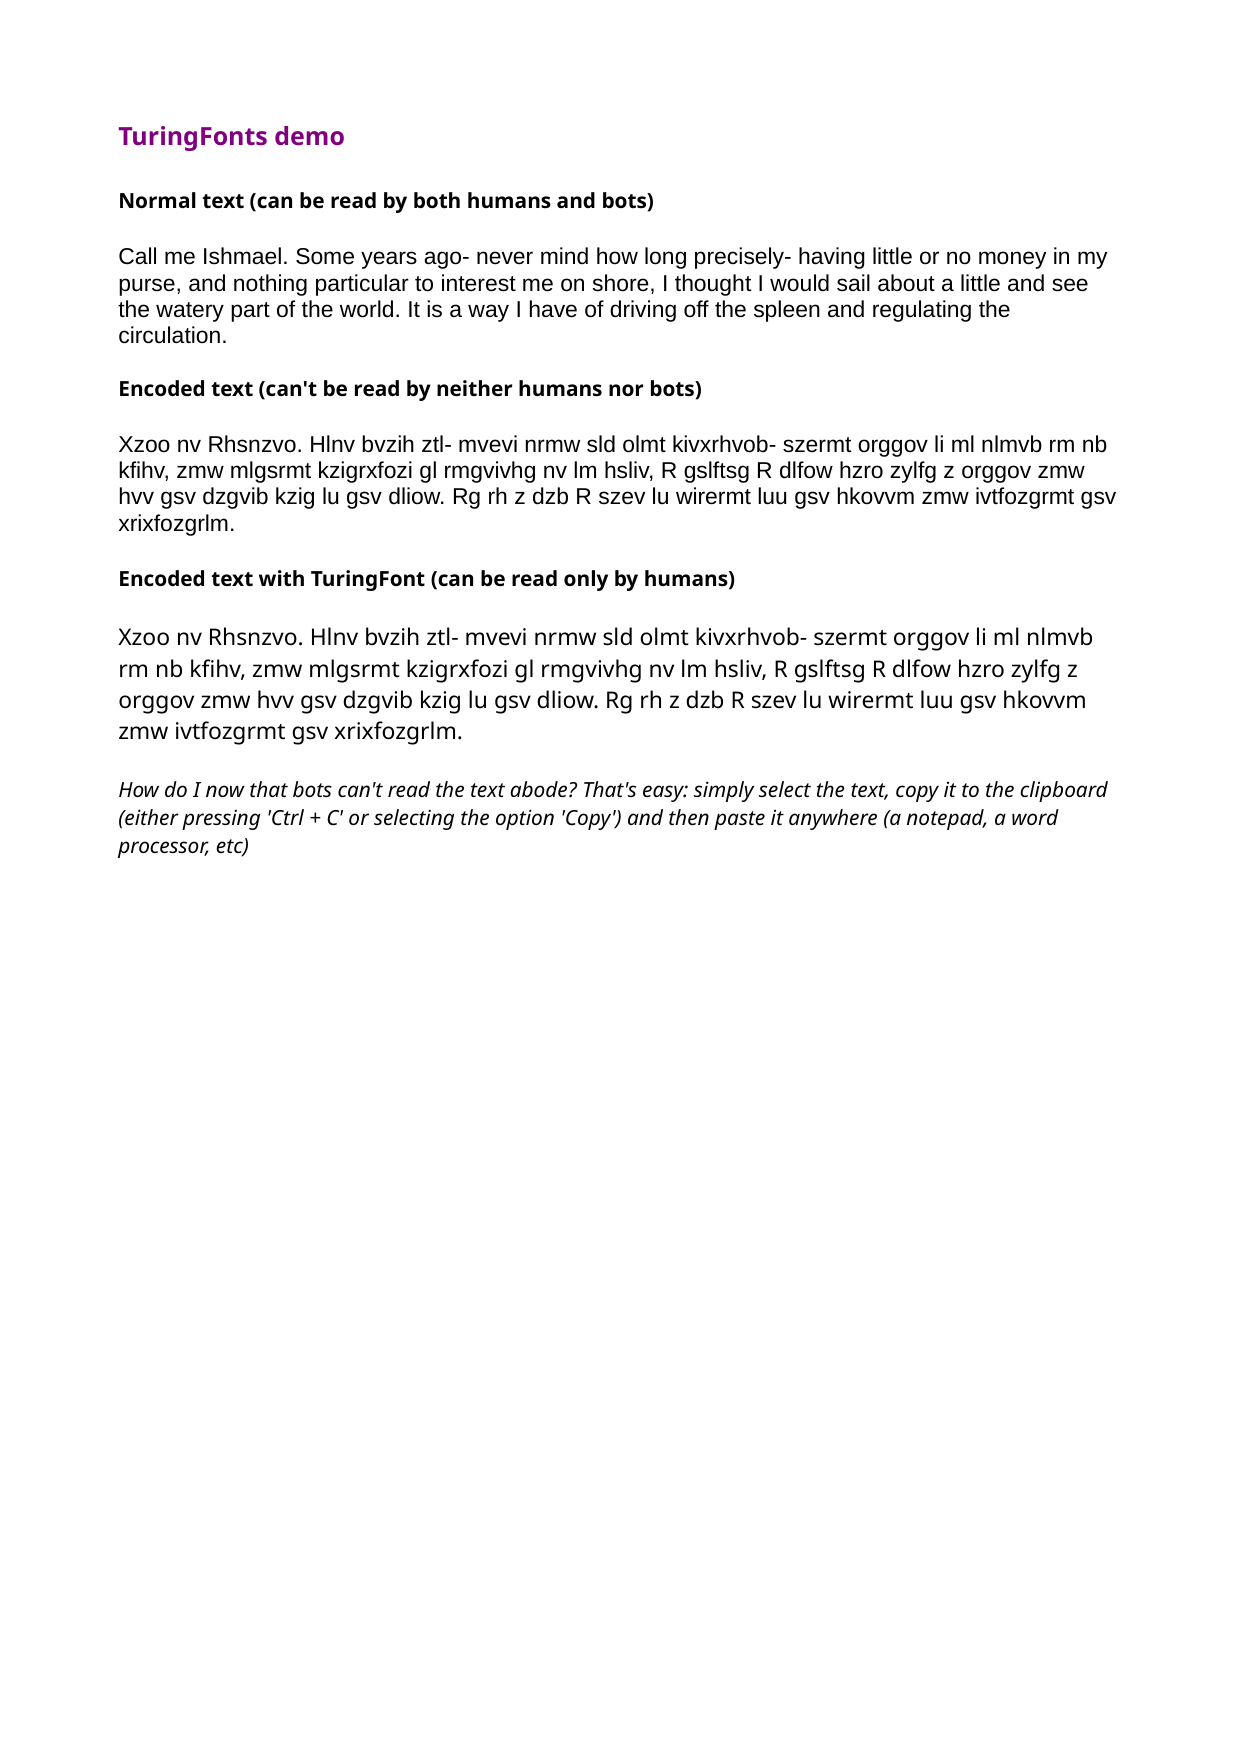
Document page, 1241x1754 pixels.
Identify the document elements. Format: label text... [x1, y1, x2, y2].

text How do I now that bots can't read the text abode? That's easy: simply select the text, copy it to the clipboard (either pressing 'Ctrl + C' or selecting the option 'Copy') and then paste it anywhere (a notepad, a word processor, etc) [118, 775, 1122, 860]
text Xzoo nv Rhsnzvo. Hlnv bvzih ztl- mvevi nrmw sld olmt kivxrhvob- szermt orggov li ml nlmvb rm nb kfihv, zmw mlgsrmt kzigrxfozi gl rmgvivhg nv lm hsliv, R gslftsg R dlfow hzro zylfg z orggov zmw hvv gsv dzgvib kzig lu gsv dliow. Rg rh z dzb R szev lu wirermt luu gsv hkovvm zmw ivtfozgrmt gsv xrixfozgrlm. [118, 621, 1122, 746]
text TuringFonts demo [118, 118, 1122, 152]
text Call me Ishmael. Some years ago- never mind how long precisely- having little or no money in my purse, and nothing particular to interest me on shore, I thought I would sail about a little and see the watery part of the world. It is a way I have of driving off the spleen and regulating the circulation. [118, 243, 1122, 348]
text Encoded text with TuringFont (can be read only by humans) [118, 564, 1122, 593]
text Encoded text (can't be read by neither humans nor bots) [118, 374, 1122, 402]
text Normal text (can be read by both humans and bots) [118, 186, 1122, 215]
text Xzoo nv Rhsnzvo. Hlnv bvzih ztl- mvevi nrmw sld olmt kivxrhvob- szermt orggov li ml nlmvb rm nb kfihv, zmw mlgsrmt kzigrxfozi gl rmgvivhg nv lm hsliv, R gslftsg R dlfow hzro zylfg z orggov zmw hvv gsv dzgvib kzig lu gsv dliow. Rg rh z dzb R szev lu wirermt luu gsv hkovvm zmw ivtfozgrmt gsv xrixfozgrlm. [118, 431, 1122, 536]
